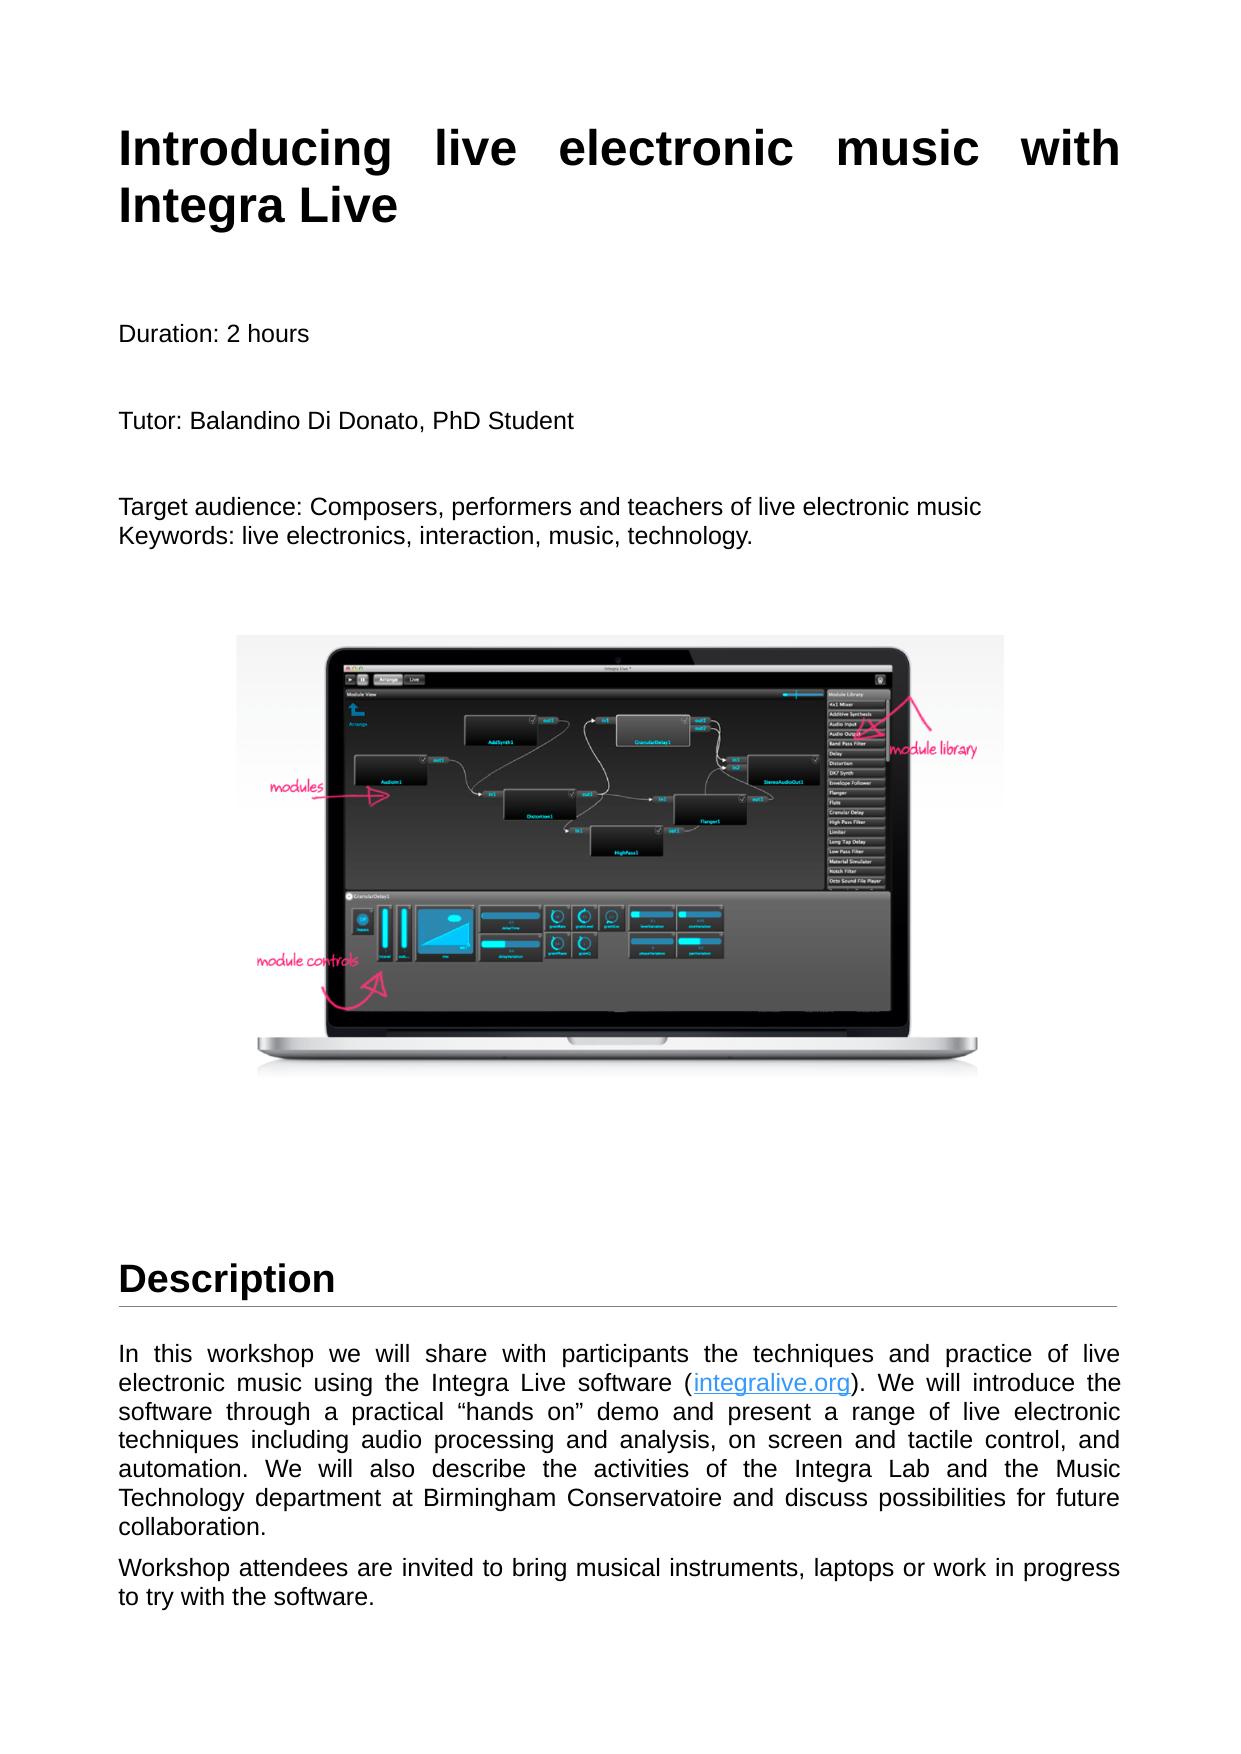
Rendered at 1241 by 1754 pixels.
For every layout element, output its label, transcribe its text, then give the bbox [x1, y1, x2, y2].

text Tutor: Balandino Di Donato, PhD Student [118, 406, 1122, 434]
text Keywords: live electronics, interaction, music, technology. [118, 521, 1122, 549]
text In this workshop we will share with participants the techniques and practice of live electronic music using the Integra Live software (integralive.org). We will introduce the software through a practical “hands on” demo and present a range of live electronic techniques including audio processing and analysis, on screen and tactile control, and automation. We will also describe the activities of the Integra Lab and the Music Technology department at Birmingham Conservatoire and discuss possibilities for future collaboration. [118, 1339, 1122, 1541]
text Duration: 2 hours [118, 319, 1122, 348]
text Workshop attendees are invited to bring musical instruments, laptops or work in progress to try with the software. [118, 1553, 1122, 1611]
text Target audience: Composers, performers and teachers of live electronic music [118, 492, 1122, 521]
text Introducing live electronic music with Integra Live [118, 118, 1122, 233]
text Description [118, 1255, 1122, 1301]
picture [236, 635, 1004, 1083]
